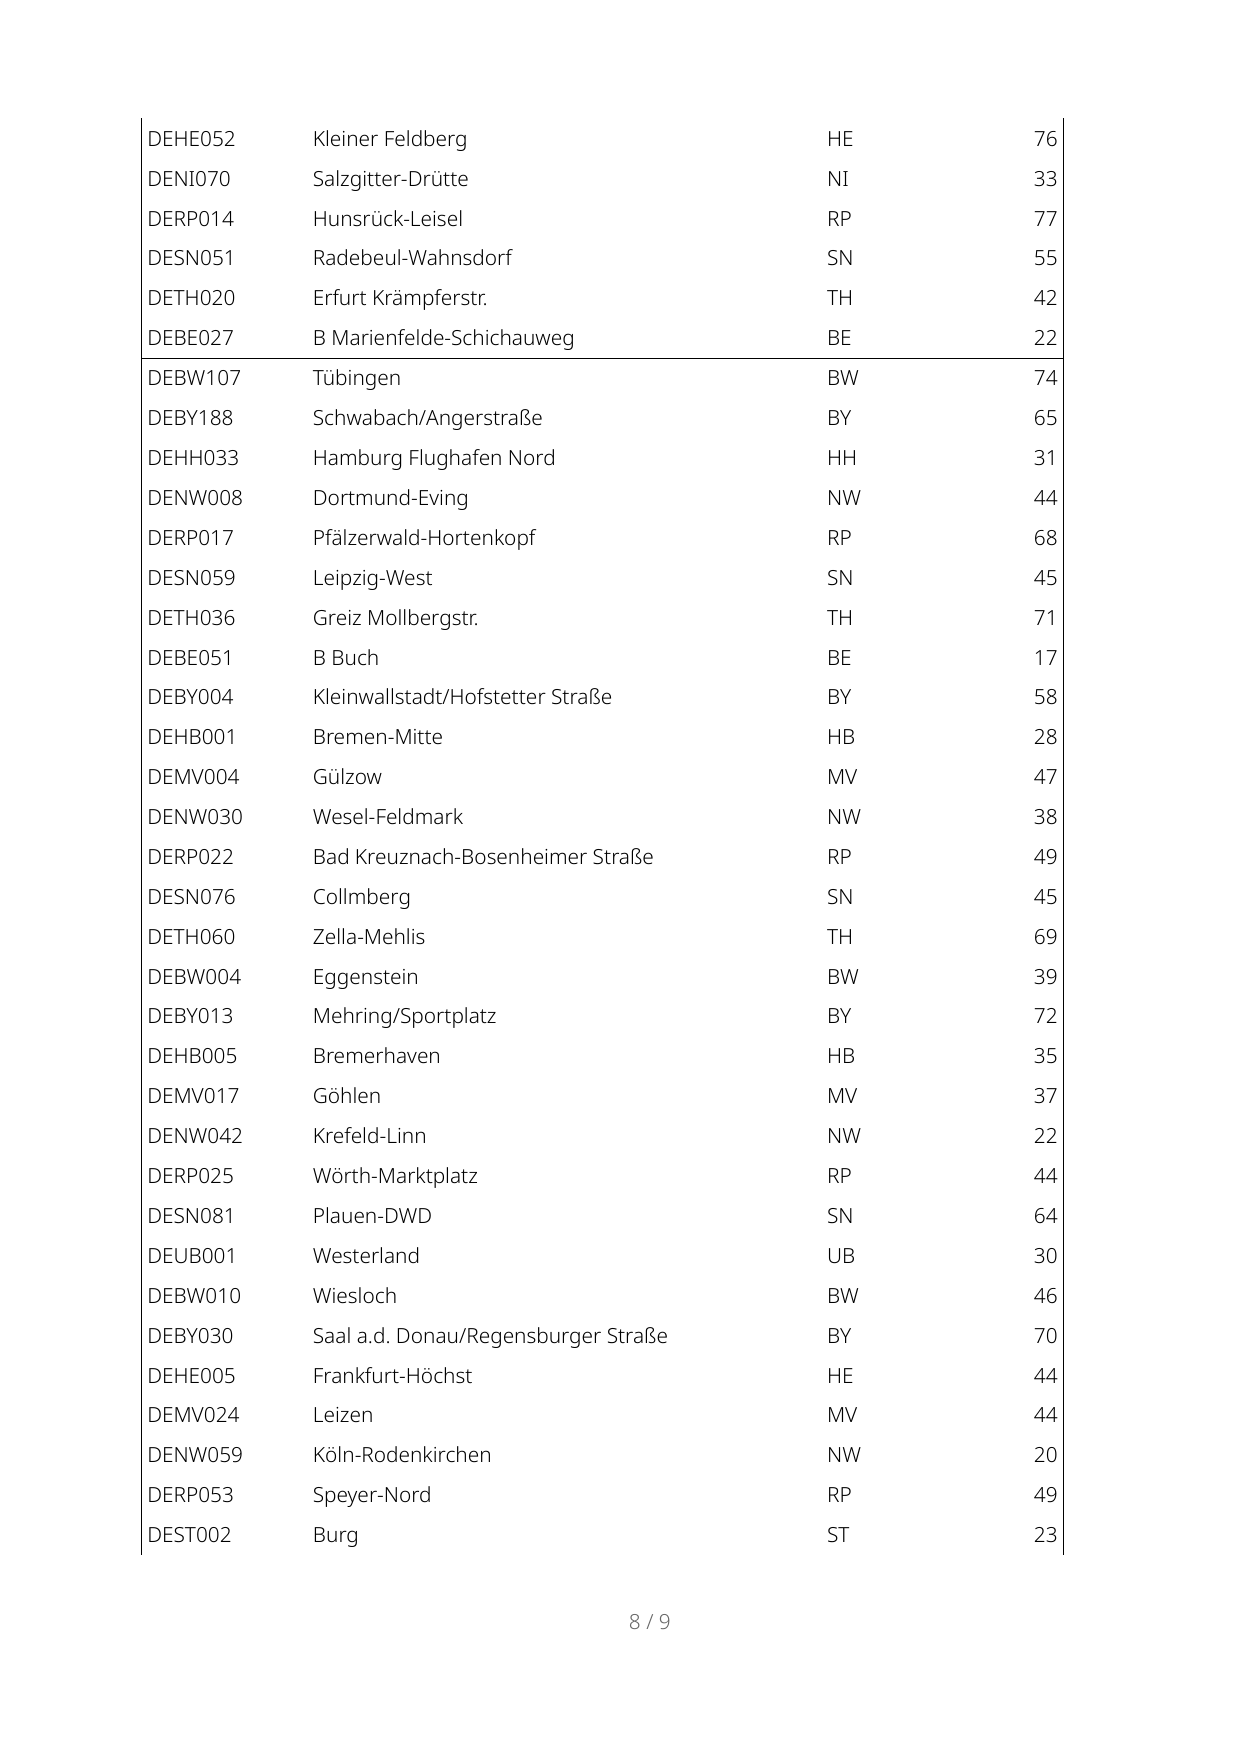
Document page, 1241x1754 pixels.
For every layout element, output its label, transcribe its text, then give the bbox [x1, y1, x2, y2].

table_cell 39 [938, 956, 1063, 996]
table_cell Erfurt Krämpferstr. [307, 278, 821, 318]
table_cell TH [821, 916, 938, 956]
table_cell Mehring/Sportplatz [307, 996, 821, 1036]
table_cell Zella-Mehlis [307, 916, 821, 956]
table_cell DEBY188 [142, 398, 307, 437]
table_cell RP [821, 517, 938, 557]
table_cell MV [821, 1076, 938, 1116]
table_cell Greiz Mollbergstr. [307, 597, 821, 637]
table_cell DETH020 [142, 278, 307, 318]
table_cell Westerland [307, 1235, 821, 1275]
table_cell RP [821, 836, 938, 876]
table_cell DESN076 [142, 876, 307, 916]
table_cell Salzgitter-Drütte [307, 158, 821, 198]
table_cell Wiesloch [307, 1275, 821, 1315]
table_cell Hunsrück-Leisel [307, 198, 821, 238]
table_cell 77 [938, 198, 1063, 238]
table_cell DESN081 [142, 1195, 307, 1235]
table_cell DENW008 [142, 477, 307, 517]
table_cell DEBW107 [142, 359, 307, 397]
table_cell B Marienfelde-Schichauweg [307, 318, 821, 357]
table_cell 20 [938, 1435, 1063, 1475]
table_cell 17 [938, 637, 1063, 677]
table_cell BY [821, 677, 938, 717]
table_cell DESN059 [142, 557, 307, 597]
table_cell 55 [938, 238, 1063, 278]
table_cell HE [821, 1355, 938, 1395]
table_cell NW [821, 477, 938, 517]
table_cell UB [821, 1235, 938, 1275]
table_cell Leizen [307, 1395, 821, 1435]
table_cell BE [821, 318, 938, 357]
table_cell DEBY013 [142, 996, 307, 1036]
table_cell Radebeul-Wahnsdorf [307, 238, 821, 278]
table_cell DEBW010 [142, 1275, 307, 1315]
table_cell DEHE052 [142, 118, 307, 158]
table_cell Köln-Rodenkirchen [307, 1435, 821, 1475]
table_cell Speyer-Nord [307, 1475, 821, 1514]
table_cell Frankfurt-Höchst [307, 1355, 821, 1395]
table_cell BE [821, 637, 938, 677]
table_cell 71 [938, 597, 1063, 637]
table_cell 30 [938, 1235, 1063, 1275]
table_cell Schwabach/Angerstraße [307, 398, 821, 437]
table_cell DERP053 [142, 1475, 307, 1514]
table_cell 49 [938, 1475, 1063, 1514]
table_cell SN [821, 238, 938, 278]
table_cell Kleiner Feldberg [307, 118, 821, 158]
table_cell DEBE027 [142, 318, 307, 357]
table_cell 46 [938, 1275, 1063, 1315]
table_cell RP [821, 1475, 938, 1514]
table_cell DERP017 [142, 517, 307, 557]
table_cell Göhlen [307, 1076, 821, 1116]
table_cell HH [821, 438, 938, 477]
table_cell DERP025 [142, 1156, 307, 1195]
table_cell 45 [938, 876, 1063, 916]
table_cell NW [821, 796, 938, 836]
table_cell Eggenstein [307, 956, 821, 996]
table_cell DEBE051 [142, 637, 307, 677]
table_cell 44 [938, 1355, 1063, 1395]
table_cell 22 [938, 318, 1063, 357]
table_cell BW [821, 1275, 938, 1315]
table_cell 35 [938, 1036, 1063, 1076]
table_cell DEMV004 [142, 757, 307, 796]
table_cell DEBY030 [142, 1315, 307, 1355]
table_cell Tübingen [307, 359, 821, 397]
table_cell DETH060 [142, 916, 307, 956]
table_cell DEST002 [142, 1515, 307, 1554]
table_cell Pfälzerwald-Hortenkopf [307, 517, 821, 557]
table_cell Kleinwallstadt/Hofstetter Straße [307, 677, 821, 717]
table_cell 37 [938, 1076, 1063, 1116]
table_cell 22 [938, 1116, 1063, 1156]
table_cell DETH036 [142, 597, 307, 637]
table_cell 65 [938, 398, 1063, 437]
table_cell Plauen-DWD [307, 1195, 821, 1235]
table_cell 31 [938, 438, 1063, 477]
table_cell 64 [938, 1195, 1063, 1235]
table_cell 69 [938, 916, 1063, 956]
table_cell HB [821, 717, 938, 757]
table_cell ST [821, 1515, 938, 1554]
table_cell NW [821, 1435, 938, 1475]
table_cell Hamburg Flughafen Nord [307, 438, 821, 477]
table_cell Saal a.d. Donau/Regensburger Straße [307, 1315, 821, 1355]
table_cell MV [821, 1395, 938, 1435]
table_cell DENW030 [142, 796, 307, 836]
table_cell HE [821, 118, 938, 158]
table_cell DEUB001 [142, 1235, 307, 1275]
table_cell 44 [938, 1156, 1063, 1195]
table_cell DEHE005 [142, 1355, 307, 1395]
table_cell Collmberg [307, 876, 821, 916]
table_cell 42 [938, 278, 1063, 318]
table_cell Bremerhaven [307, 1036, 821, 1076]
table_cell 74 [938, 359, 1063, 397]
table_cell Burg [307, 1515, 821, 1554]
table_cell Dortmund-Eving [307, 477, 821, 517]
table_cell BW [821, 359, 938, 397]
table_cell BW [821, 956, 938, 996]
table_cell 33 [938, 158, 1063, 198]
table_cell NI [821, 158, 938, 198]
table_cell MV [821, 757, 938, 796]
table_cell BY [821, 996, 938, 1036]
table_cell Leipzig-West [307, 557, 821, 597]
table_cell RP [821, 1156, 938, 1195]
table_cell 68 [938, 517, 1063, 557]
table_cell BY [821, 398, 938, 437]
table_cell SN [821, 876, 938, 916]
table_cell NW [821, 1116, 938, 1156]
table_cell Bremen-Mitte [307, 717, 821, 757]
table_cell Bad Kreuznach-Bosenheimer Straße [307, 836, 821, 876]
table_cell 76 [938, 118, 1063, 158]
table_cell DEHB001 [142, 717, 307, 757]
table_cell 28 [938, 717, 1063, 757]
table_cell DEHH033 [142, 438, 307, 477]
table_cell B Buch [307, 637, 821, 677]
table_cell DEHB005 [142, 1036, 307, 1076]
table_cell BY [821, 1315, 938, 1355]
table_cell 38 [938, 796, 1063, 836]
table_cell 45 [938, 557, 1063, 597]
table_cell TH [821, 278, 938, 318]
table_cell DERP022 [142, 836, 307, 876]
table_cell DENW042 [142, 1116, 307, 1156]
table_cell Wörth-Marktplatz [307, 1156, 821, 1195]
table_cell DESN051 [142, 238, 307, 278]
table_cell DEBY004 [142, 677, 307, 717]
table_cell HB [821, 1036, 938, 1076]
table_cell DEBW004 [142, 956, 307, 996]
table_cell DEMV017 [142, 1076, 307, 1116]
table_cell DERP014 [142, 198, 307, 238]
table_cell TH [821, 597, 938, 637]
table_cell 44 [938, 477, 1063, 517]
table_cell 58 [938, 677, 1063, 717]
table_cell 47 [938, 757, 1063, 796]
table_cell 44 [938, 1395, 1063, 1435]
table_cell 23 [938, 1515, 1063, 1554]
table_cell Gülzow [307, 757, 821, 796]
table_cell Wesel-Feldmark [307, 796, 821, 836]
table_cell DEMV024 [142, 1395, 307, 1435]
table_cell RP [821, 198, 938, 238]
table_cell 49 [938, 836, 1063, 876]
table_cell Krefeld-Linn [307, 1116, 821, 1156]
table_cell DENI070 [142, 158, 307, 198]
table_cell SN [821, 557, 938, 597]
table_cell SN [821, 1195, 938, 1235]
table_cell 70 [938, 1315, 1063, 1355]
table_cell 72 [938, 996, 1063, 1036]
table_cell DENW059 [142, 1435, 307, 1475]
